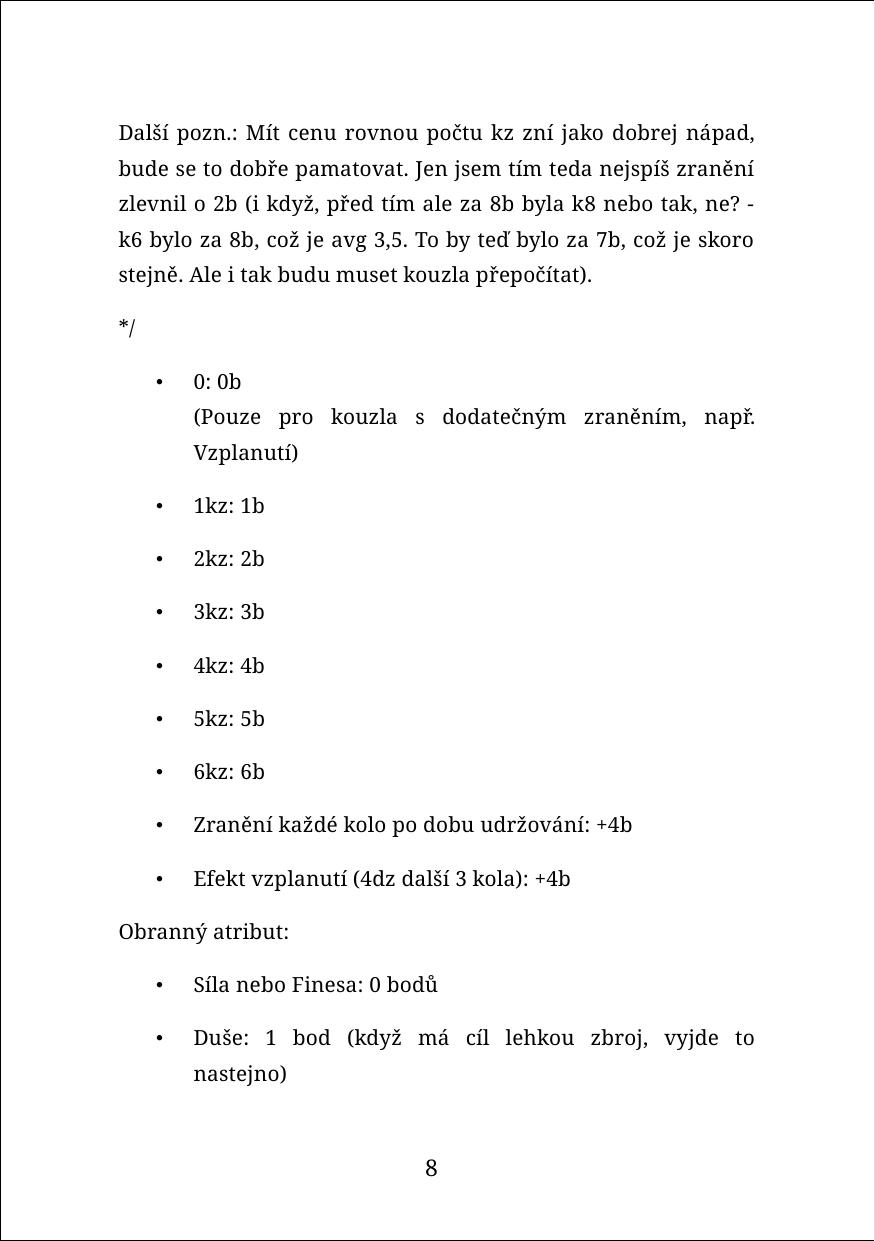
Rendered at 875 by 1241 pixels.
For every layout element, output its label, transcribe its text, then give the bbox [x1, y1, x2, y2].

list 2kz: 2b [156, 544, 756, 573]
text */ [118, 313, 756, 342]
list 3kz: 3b [156, 597, 756, 626]
text Obranný atribut: [118, 917, 756, 945]
list 0: 0b (Pouze pro kouzla s dodatečným zraněním, např. Vzplanutí) [156, 367, 756, 466]
list Duše: 1 bod (když má cíl lehkou zbroj, vyjde to nastejno) [156, 1023, 756, 1087]
list Zranění každé kolo po dobu udržování: +4b [156, 810, 756, 839]
list 6kz: 6b [156, 757, 756, 786]
text Další pozn.: Mít cenu rovnou počtu kz zní jako dobrej nápad, bude se to dobře pamatovat. Jen jsem tím teda nejspíš zranění zlevnil o 2b (i když, před tím ale za 8b byla k8 nebo tak, ne? - k6 bylo za 8b, což je avg 3,5. To by teď bylo za 7b, což je skoro stejně. Ale i tak budu muset kouzla přepočítat). [118, 118, 756, 289]
list Síla nebo Finesa: 0 bodů [156, 970, 756, 998]
list 4kz: 4b [156, 651, 756, 679]
list 1kz: 1b [156, 491, 756, 519]
list 5kz: 5b [156, 704, 756, 732]
list Efekt vzplanutí (4dz další 3 kola): +4b [156, 864, 756, 892]
